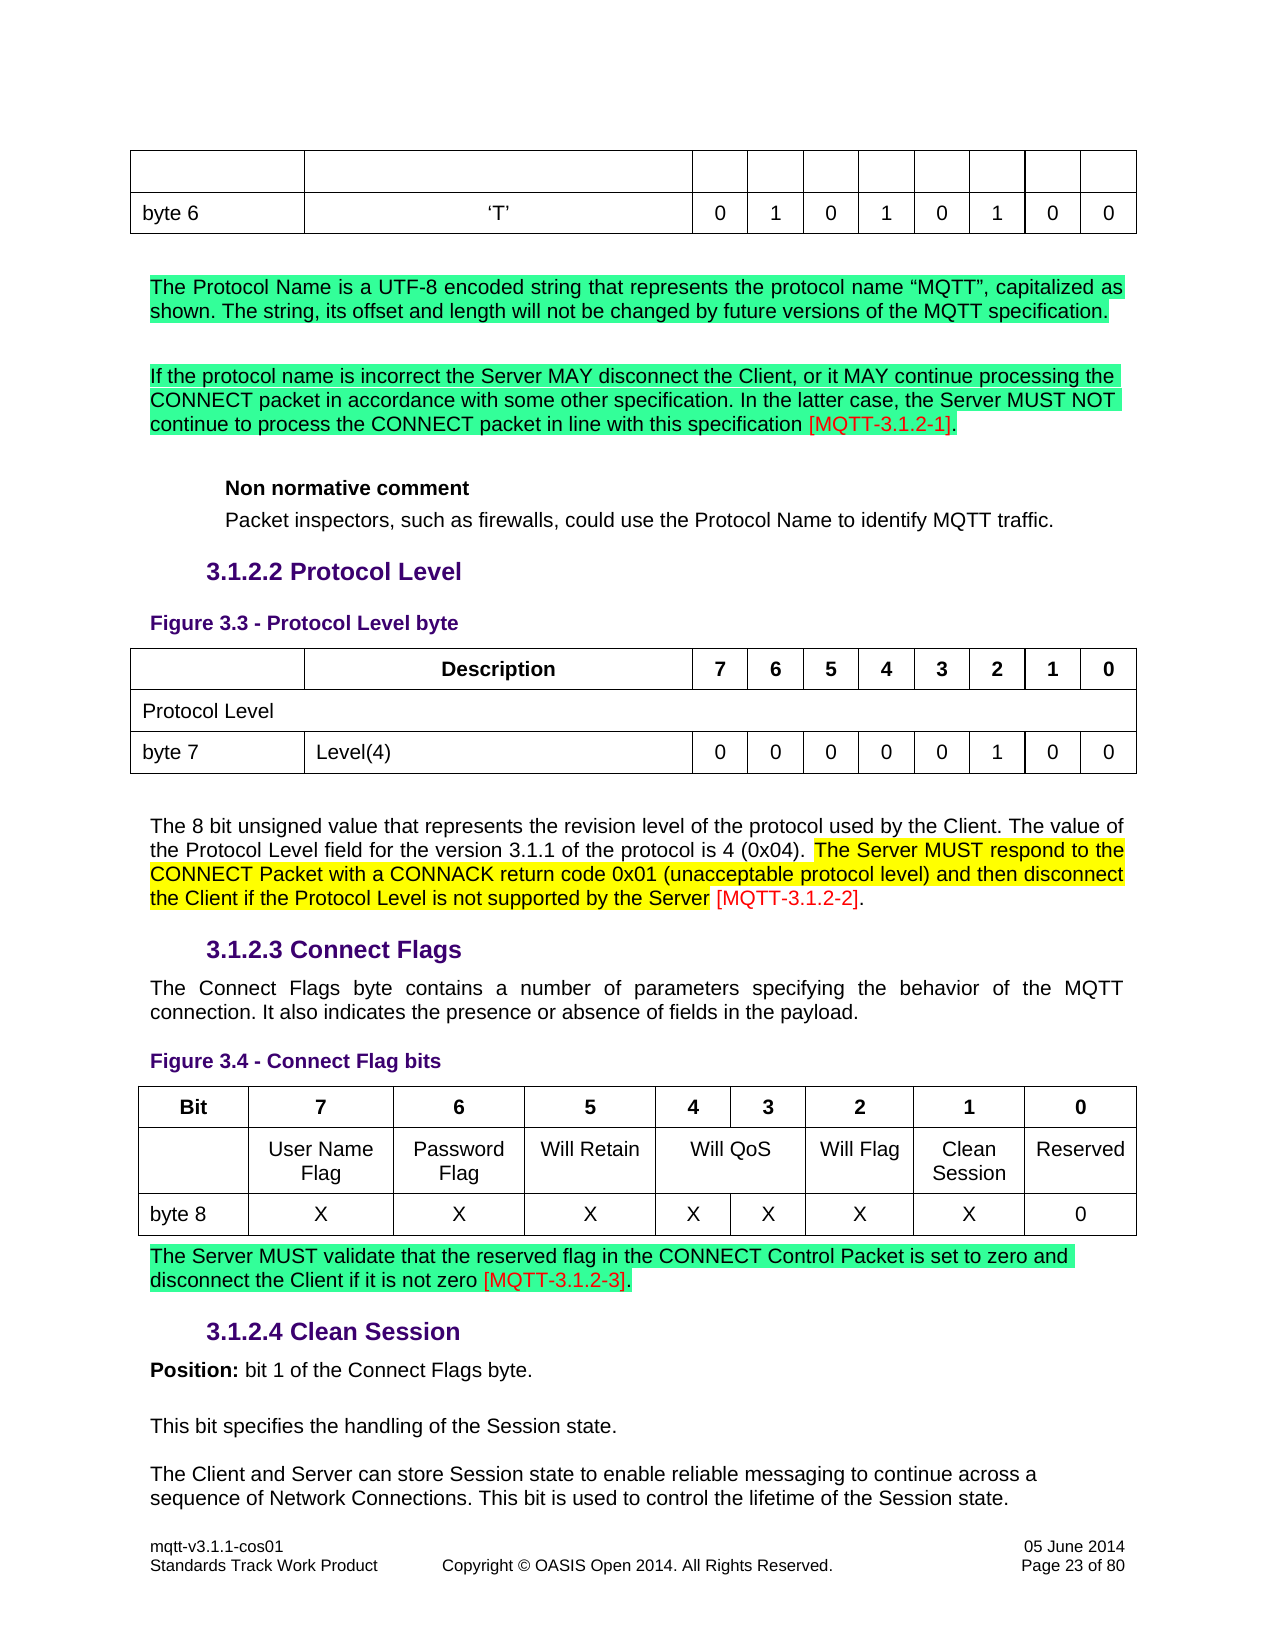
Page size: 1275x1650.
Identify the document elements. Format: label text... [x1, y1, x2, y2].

text Packet inspectors, such as firewalls, could use the Protocol Name to identify MQTT traffic. [225, 508, 1125, 532]
table_cell [305, 151, 692, 192]
table_cell [139, 1128, 248, 1193]
table_header Description [305, 649, 692, 689]
table_cell [748, 151, 803, 192]
table_cell 1 [748, 193, 803, 233]
text The 8 bit unsigned value that represents the revision level of the protocol used by the Client. The value of the Protocol Level field for the version 3.1.1 of the protocol is 4 (0x04). The Server MUST respond to the CONNECT Packet with a CONNACK return code 0x01 (unacceptable protocol level) and then disconnect the Client if the Protocol Level is not supported by the Server [MQTT-3.1.2-2]. [150, 814, 1125, 910]
table_cell 1 [859, 193, 914, 233]
text The Connect Flags byte contains a number of parameters specifying the behavior of the MQTT connection. It also indicates the presence or absence of fields in the payload. [150, 976, 1125, 1024]
table_cell [1026, 151, 1080, 192]
table_cell 0 [1025, 1194, 1136, 1234]
table_header 4 [859, 649, 914, 689]
table_cell X [731, 1194, 805, 1234]
subtitle Protocol Level [206, 557, 1125, 586]
table_cell User Name Flag [249, 1128, 393, 1193]
table_header 1 [1026, 649, 1080, 689]
subtitle Figure 3.4 - Connect Flag bits [150, 1049, 1125, 1073]
table_header [131, 649, 304, 689]
table_cell Level(4) [305, 732, 692, 772]
text Position: bit 1 of the Connect Flags byte. [150, 1358, 1125, 1382]
table_header 2 [970, 649, 1024, 689]
text The Server MUST validate that the reserved flag in the CONNECT Control Packet is set to zero and disconnect the Client if it is not zero [MQTT-3.1.2-3]. [150, 1244, 1125, 1292]
table_cell 0 [693, 193, 747, 233]
table_header 6 [394, 1087, 524, 1127]
table_cell [859, 151, 914, 192]
text The Protocol Name is a UTF-8 encoded string that represents the protocol name “MQTT”, capitalized as shown. The string, its offset and length will not be changed by future versions of the MQTT specification. [150, 275, 1125, 323]
table_cell X [249, 1194, 393, 1234]
table_header 0 [1025, 1087, 1136, 1127]
table_cell 0 [1026, 193, 1080, 233]
table_cell ‘T’ [305, 193, 692, 233]
table_cell 0 [915, 193, 969, 233]
table_header 5 [804, 649, 858, 689]
table_cell 0 [1081, 193, 1136, 233]
table_cell Will Flag [806, 1128, 913, 1193]
subtitle Clean Session [206, 1317, 1125, 1346]
table_cell [970, 151, 1024, 192]
table_header 5 [525, 1087, 655, 1127]
table_cell Protocol Level [131, 690, 1136, 731]
table_header 4 [656, 1087, 730, 1127]
table_cell Will QoS [656, 1128, 805, 1193]
table_cell X [525, 1194, 655, 1234]
table_cell 0 [1026, 732, 1080, 772]
table_header 3 [731, 1087, 805, 1127]
table_cell byte 8 [139, 1194, 248, 1234]
table_cell X [394, 1194, 524, 1234]
table_cell 0 [804, 193, 858, 233]
table_cell 0 [693, 732, 747, 772]
table_cell X [914, 1194, 1024, 1234]
table_cell 1 [970, 732, 1024, 772]
table_header Bit [139, 1087, 248, 1127]
table_cell [693, 151, 747, 192]
table_cell 0 [1081, 732, 1136, 772]
table_header 3 [915, 649, 969, 689]
table_cell 0 [804, 732, 858, 772]
table_cell 0 [915, 732, 969, 772]
table_header 0 [1081, 649, 1136, 689]
table_cell Clean Session [914, 1128, 1024, 1193]
table_header 7 [249, 1087, 393, 1127]
table_header 6 [748, 649, 803, 689]
table_cell Will Retain [525, 1128, 655, 1193]
text This bit specifies the handling of the Session state. The Client and Server can store Session state to enable reliable messaging to continue across a sequence of Network Connections. This bit is used to control the lifetime of the Session state. [150, 1390, 1125, 1510]
text Non normative comment [225, 476, 1125, 500]
table_cell Reserved [1025, 1128, 1136, 1193]
table_cell X [806, 1194, 913, 1234]
table_cell [1081, 151, 1136, 192]
text If the protocol name is incorrect the Server MAY disconnect the Client, or it MAY continue processing the CONNECT packet in accordance with some other specification. In the latter case, the Server MUST NOT continue to process the CONNECT packet in line with this specification [MQTT-3.1.2-1]. [150, 363, 1125, 435]
table_header 1 [914, 1087, 1024, 1127]
table_cell byte 6 [131, 193, 304, 233]
table_cell Password Flag [394, 1128, 524, 1193]
table_cell byte 7 [131, 732, 304, 772]
table_cell [131, 151, 304, 192]
subtitle Connect Flags [206, 935, 1125, 964]
table_cell [915, 151, 969, 192]
table_header 7 [693, 649, 747, 689]
table_cell X [656, 1194, 730, 1234]
table_cell 1 [970, 193, 1024, 233]
table_cell [804, 151, 858, 192]
table_cell 0 [859, 732, 914, 772]
table_cell 0 [748, 732, 803, 772]
table_header 2 [806, 1087, 913, 1127]
subtitle Figure 3.3 - Protocol Level byte [150, 611, 1125, 635]
